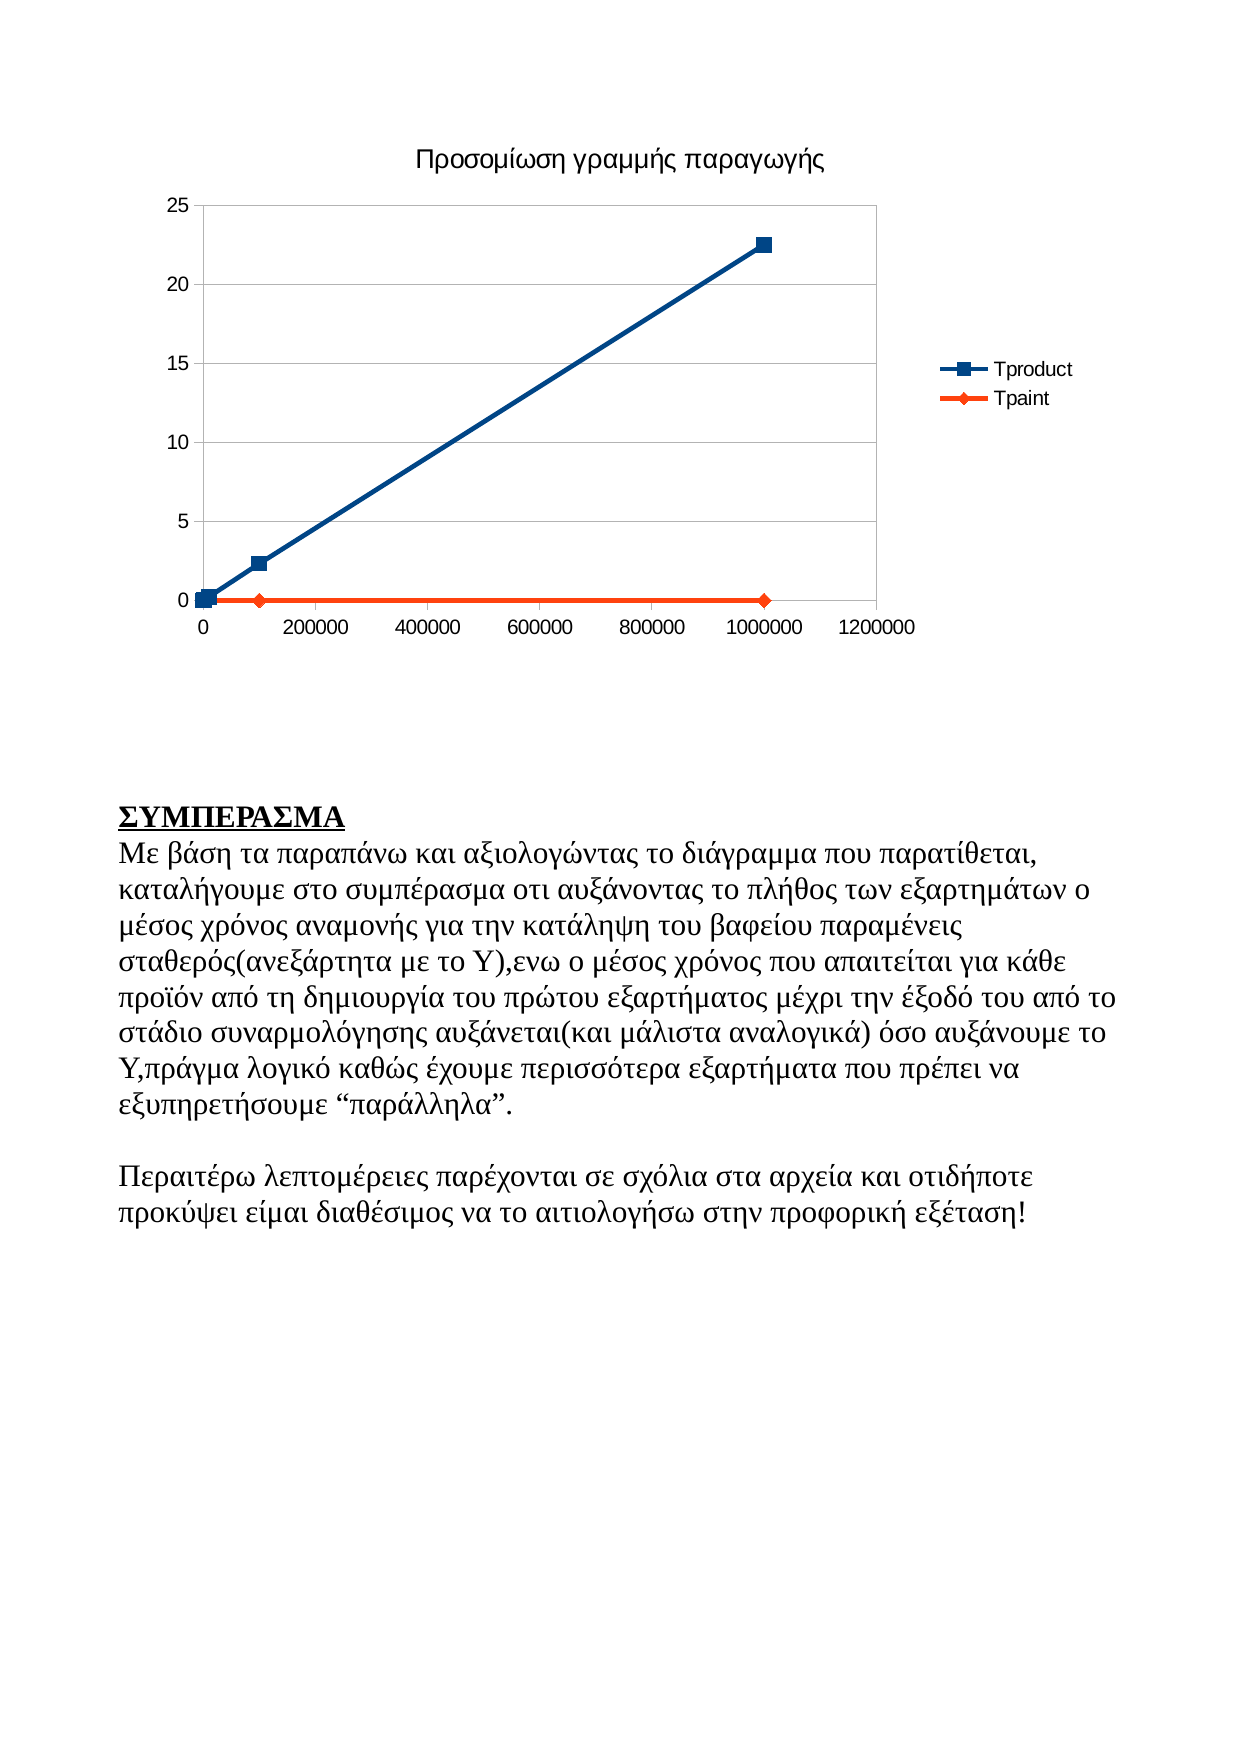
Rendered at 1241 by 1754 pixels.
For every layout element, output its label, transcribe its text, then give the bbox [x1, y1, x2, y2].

text Με βάση τα παραπάνω και αξιολογώντας το διάγραμμα που παρατίθεται, καταλήγουμε στο συμπέρασμα οτι αυξάνοντας το πλήθος των εξαρτημάτων ο μέσος χρόνος αναμονής για την κατάληψη του βαφείου παραμένεις σταθερός(ανεξάρτητα με το Υ),ενω ο μέσος χρόνος που απαιτείται για κάθε προϊόν από τη δημιουργία του πρώτου εξαρτήματος μέχρι την έξοδό του από το στάδιο συναρμολόγησης αυξάνεται(και μάλιστα αναλογικά) όσο αυξάνουμε το Υ,πράγμα λογικό καθώς έχουμε περισσότερα εξαρτήματα που πρέπει να εξυπηρετήσουμε “παράλληλα”. [118, 834, 1122, 1122]
text Περαιτέρω λεπτομέρειες παρέχονται σε σχόλια στα αρχεία και οτιδήποτε προκύψει είμαι διαθέσιμος να το αιτιολογήσω στην προφορική εξέταση! [118, 1157, 1122, 1229]
text ΣΥΜΠΕΡΑΣΜΑ [118, 798, 1122, 834]
